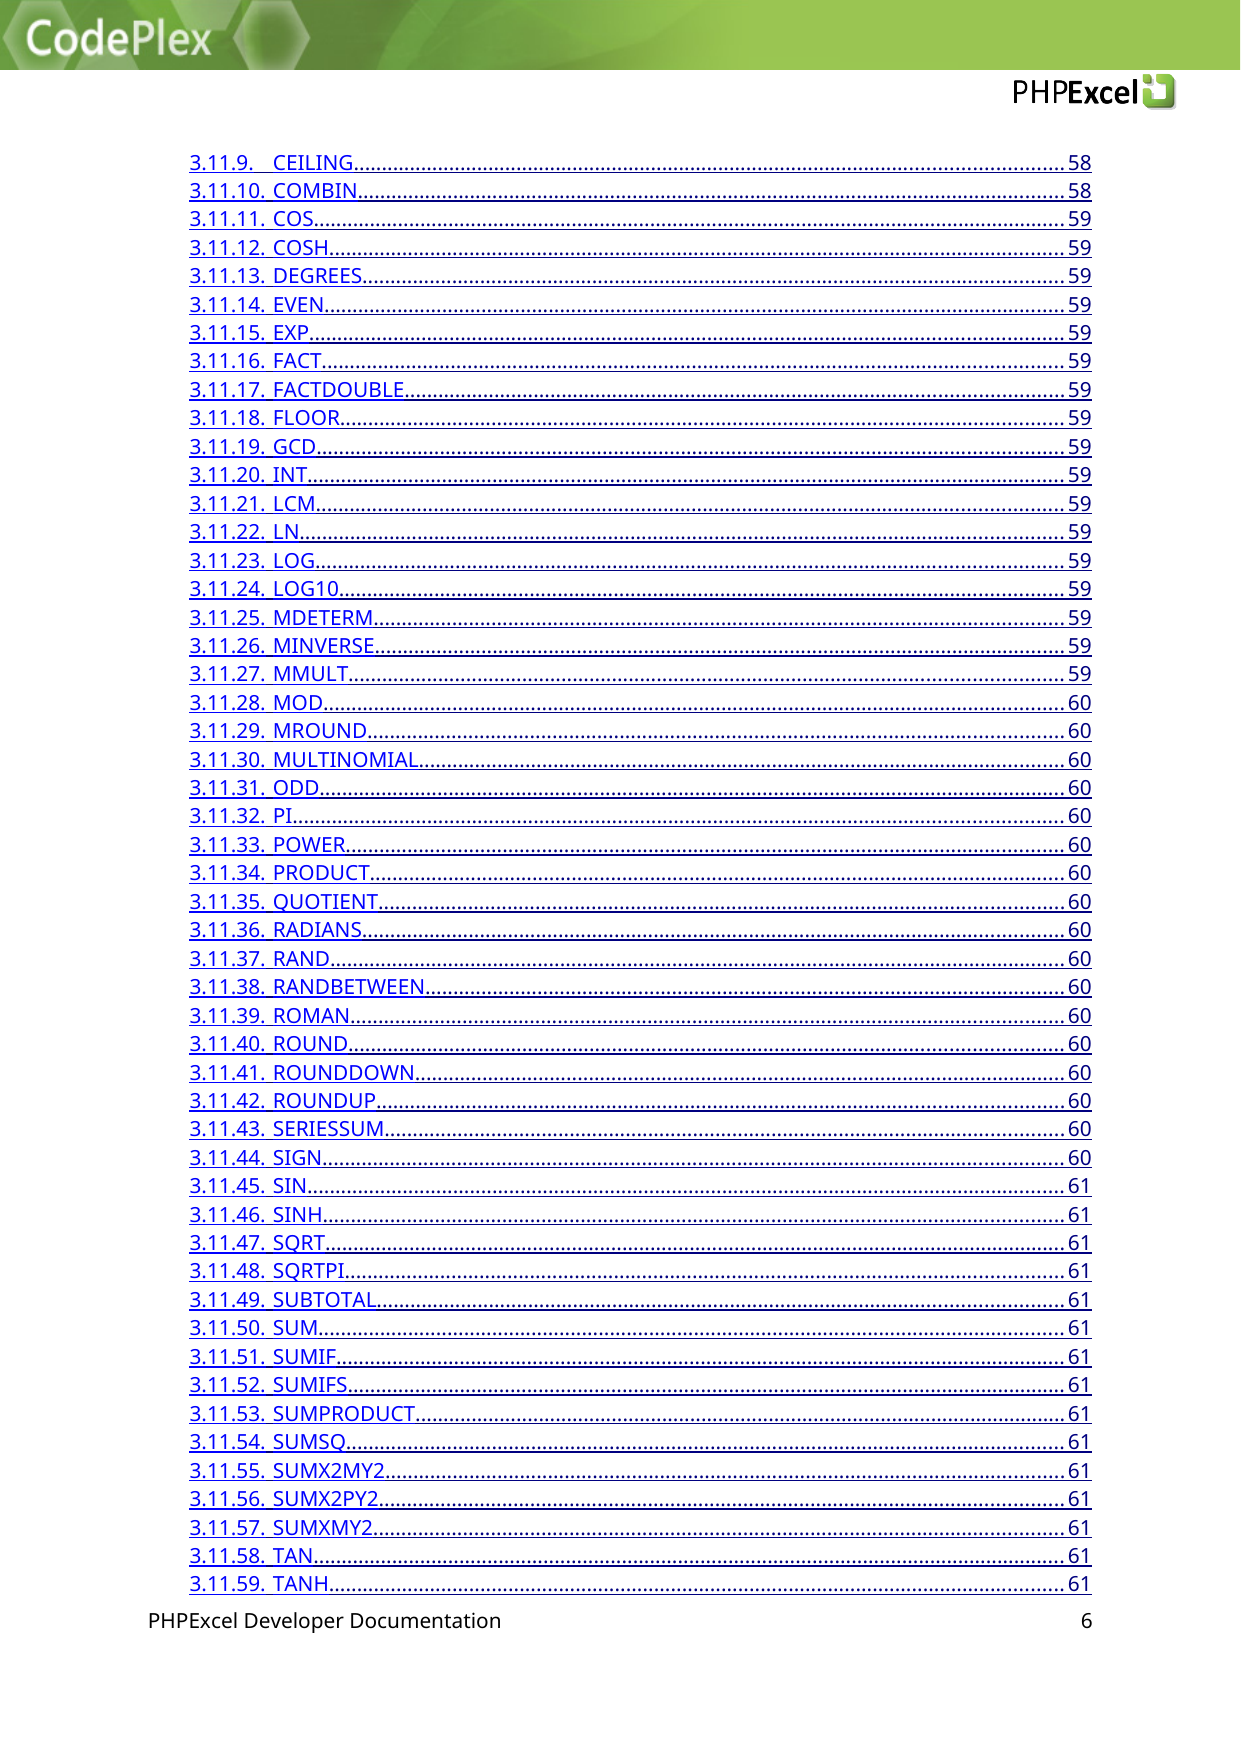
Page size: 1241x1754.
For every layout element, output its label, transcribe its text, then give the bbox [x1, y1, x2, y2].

text 3.11.49. SUBTOTAL 61 [189, 1285, 1093, 1313]
text 3.11.18. FLOOR 59 [189, 403, 1093, 432]
text 3.11.31. ODD 60 [189, 773, 1093, 802]
text 3.11.16. FACT 59 [189, 347, 1093, 375]
text 3.11.22. LN 59 [189, 517, 1093, 546]
text 3.11.45. SIN 61 [189, 1171, 1093, 1200]
text 3.11.37. RAND 60 [189, 944, 1093, 972]
text 3.11.19. GCD 59 [189, 432, 1093, 460]
text 3.11.15. EXP 59 [189, 318, 1093, 347]
text 3.11.48. SQRTPI 61 [189, 1257, 1093, 1285]
text 3.11.56. SUMX2PY2 61 [189, 1484, 1093, 1513]
text 3.11.52. SUMIFS 61 [189, 1370, 1093, 1399]
text 3.11.57. SUMXMY2 61 [189, 1513, 1093, 1541]
text 3.11.30. MULTINOMIAL 60 [189, 745, 1093, 773]
text 3.11.47. SQRT 61 [189, 1228, 1093, 1257]
text 3.11.44. SIGN 60 [189, 1143, 1093, 1171]
text 3.11.27. MMULT 59 [189, 659, 1093, 688]
text 3.11.42. ROUNDUP 60 [189, 1086, 1093, 1114]
text 3.11.55. SUMX2MY2 61 [189, 1456, 1093, 1484]
text 3.11.39. ROMAN 60 [189, 1001, 1093, 1029]
text 3.11.33. POWER 60 [189, 830, 1093, 858]
text 3.11.29. MROUND 60 [189, 716, 1093, 745]
text 3.11.25. MDETERM 59 [189, 603, 1093, 631]
text 3.11.24. LOG10 59 [189, 574, 1093, 603]
text 3.11.34. PRODUCT 60 [189, 858, 1093, 887]
text 3.11.28. MOD 60 [189, 688, 1093, 716]
text 3.11.11. COS 59 [189, 204, 1093, 233]
text 3.11.12. COSH 59 [189, 233, 1093, 261]
text 3.11.21. LCM 59 [189, 489, 1093, 517]
text 3.11.23. LOG 59 [189, 546, 1093, 574]
text 3.11.41. ROUNDDOWN 60 [189, 1058, 1093, 1086]
text 3.11.35. QUOTIENT 60 [189, 887, 1093, 915]
text 3.11.50. SUM 61 [189, 1313, 1093, 1342]
text 3.11.14. EVEN 59 [189, 290, 1093, 318]
text 3.11.38. RANDBETWEEN 60 [189, 972, 1093, 1001]
text 3.11.36. RADIANS 60 [189, 915, 1093, 944]
text 3.11.54. SUMSQ 61 [189, 1427, 1093, 1456]
text 3.11.58. TAN 61 [189, 1541, 1093, 1569]
text 3.11.51. SUMIF 61 [189, 1342, 1093, 1370]
text 3.11.43. SERIESSUM 60 [189, 1114, 1093, 1143]
text 3.11.26. MINVERSE 59 [189, 631, 1093, 659]
text 3.11.9. CEILING 58 [189, 148, 1093, 176]
text 3.11.20. INT 59 [189, 460, 1093, 489]
text 3.11.17. FACTDOUBLE 59 [189, 375, 1093, 403]
text 3.11.13. DEGREES 59 [189, 261, 1093, 290]
text 3.11.40. ROUND 60 [189, 1029, 1093, 1058]
text 3.11.53. SUMPRODUCT 61 [189, 1399, 1093, 1427]
text 3.11.59. TANH 61 [189, 1569, 1093, 1598]
text 3.11.10. COMBIN 58 [189, 176, 1093, 204]
text 3.11.46. SINH 61 [189, 1200, 1093, 1228]
text 3.11.32. PI 60 [189, 802, 1093, 830]
